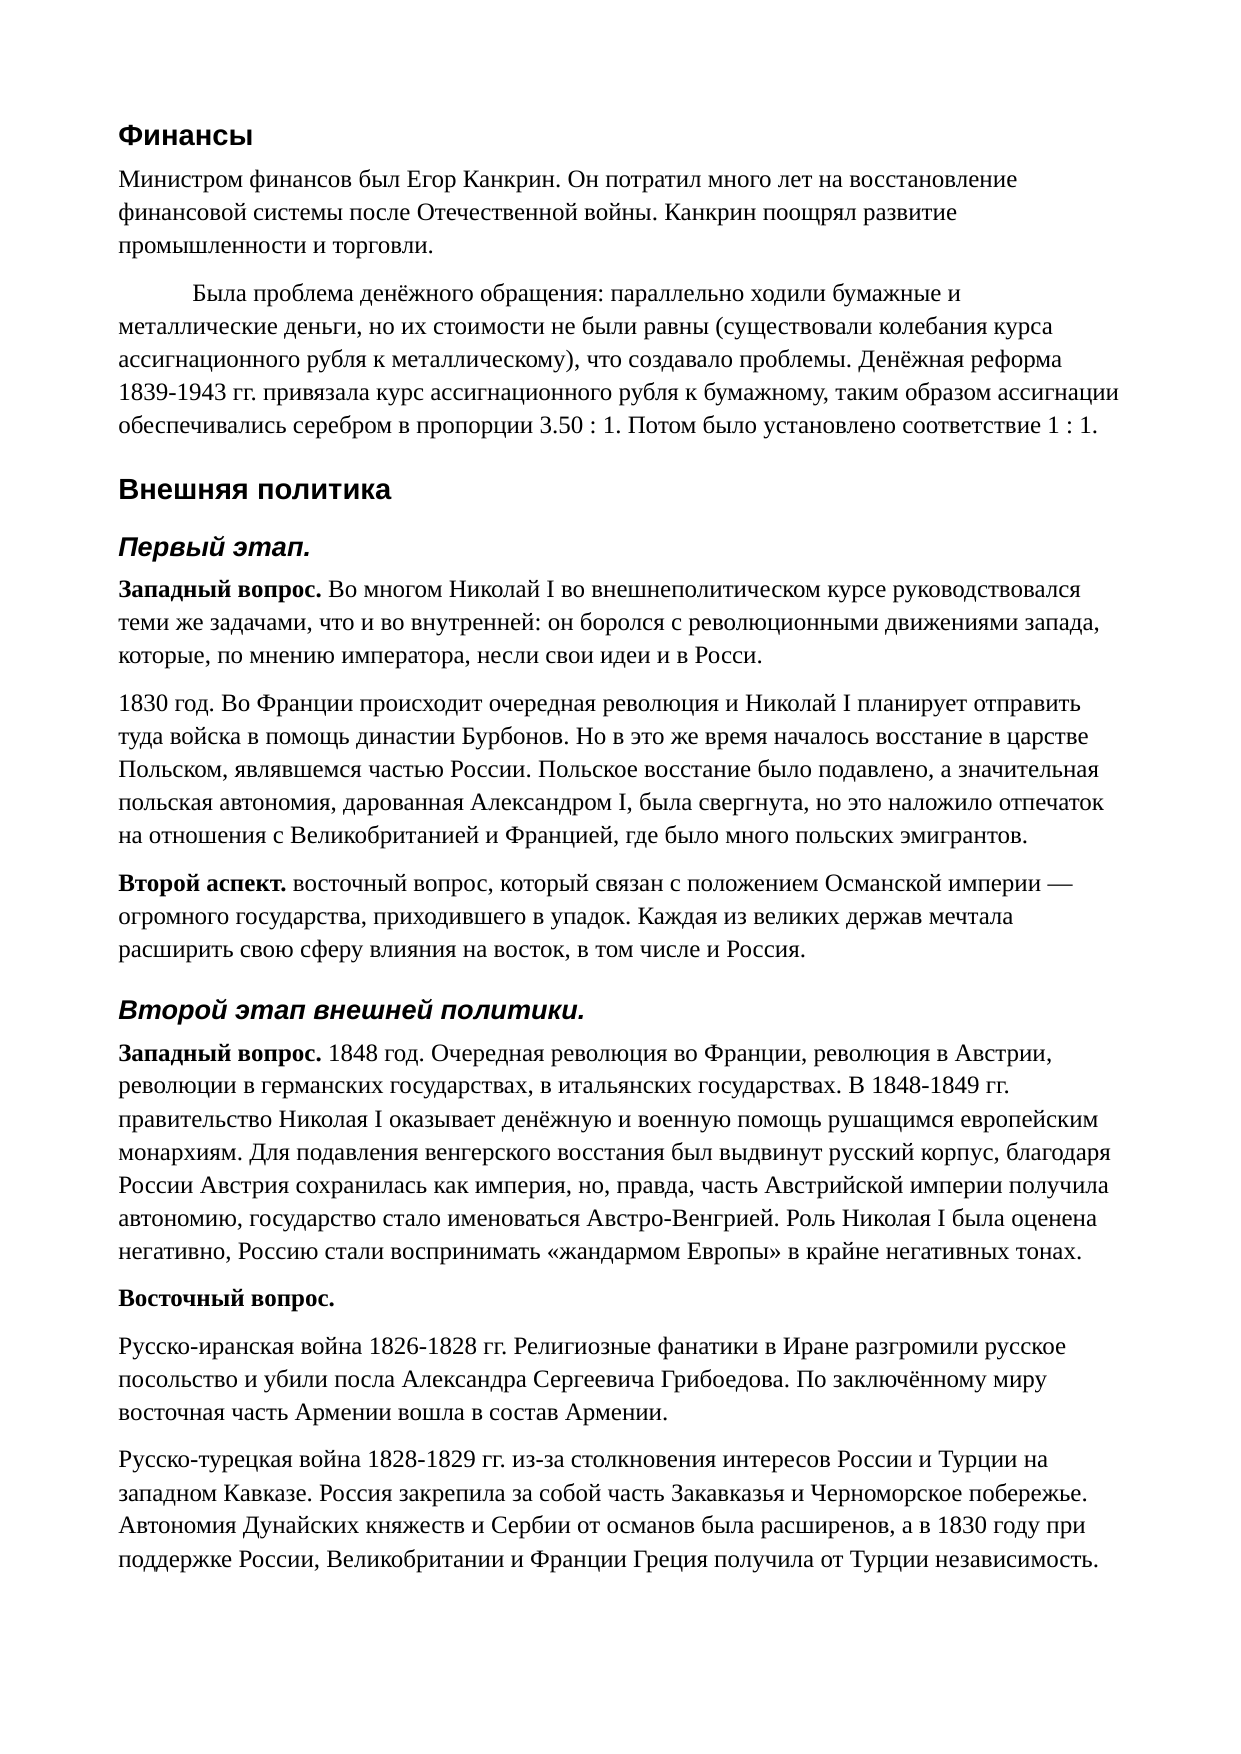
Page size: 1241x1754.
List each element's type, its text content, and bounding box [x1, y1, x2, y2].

text Русско-иранская война 1826-1828 гг. Религиозные фанатики в Иране разгромили русское посольство и убили посла Александра Сергеевича Грибоедова. По заключённому миру восточная часть Армении вошла в состав Армении. [118, 1331, 1122, 1426]
text Восточный вопрос. [118, 1283, 1122, 1312]
subtitle Внешняя политика [118, 472, 1122, 506]
text Второй аспект. восточный вопрос, который связан с положением Османской империи — огромного государства, приходившего в упадок. Каждая из великих держав мечтала расширить свою сферу влияния на восток, в том числе и Россия. [118, 868, 1122, 962]
subtitle Второй этап внешней политики. [118, 994, 1122, 1025]
subtitle Первый этап. [118, 531, 1122, 562]
text Русско-турецкая война 1828-1829 гг. из-за столкновения интересов России и Турции на западном Кавказе. Россия закрепила за собой часть Закавказья и Черноморское побережье. Автономия Дунайских княжеств и Сербии от османов была расширенов, а в 1830 году при поддержке России, Великобритании и Франции Греция получила от Турции независимость. [118, 1444, 1122, 1572]
text Была проблема денёжного обращения: параллельно ходили бумажные и металлические деньги, но их стоимости не были равны (существовали колебания курса ассигнационного рубля к металлическому), что создавало проблемы. Денёжная реформа 1839-1943 гг. привязала курс ассигнационного рубля к бумажному, таким образом ассигнации обеспечивались серебром в пропорции 3.50 : 1. Потом было установлено соответствие 1 : 1. [118, 278, 1122, 439]
text 1830 год. Во Франции происходит очередная революция и Николай I планирует отправить туда войска в помощь династии Бурбонов. Но в это же время началось восстание в царстве Польском, являвшемся частью России. Польское восстание было подавлено, а значительная польская автономия, дарованная Александром I, была свергнута, но это наложило отпечаток на отношения с Великобританией и Францией, где было много польских эмигрантов. [118, 688, 1122, 849]
text Западный вопрос. Во многом Николай I во внешнеполитическом курсе руководствовался теми же задачами, что и во внутренней: он боролся с революционными движениями запада, которые, по мнению императора, несли свои идеи и в Росси. [118, 574, 1122, 669]
text Министром финансов был Егор Канкрин. Он потратил много лет на восстановление финансовой системы после Отечественной войны. Канкрин поощрял развитие промышленности и торговли. [118, 164, 1122, 259]
text Западный вопрос. 1848 год. Очередная революция во Франции, революция в Австрии, революции в германских государствах, в итальянских государствах. В 1848-1849 гг. правительство Николая I оказывает денёжную и военную помощь рушащимся европейским монархиям. Для подавления венгерского восстания был выдвинут русский корпус, благодаря России Австрия сохранилась как империя, но, правда, часть Австрийской империи получила автономию, государство стало именоваться Австро-Венгрией. Роль Николая I была оценена негативно, Россию стали воспринимать «жандармом Европы» в крайне негативных тонах. [118, 1038, 1122, 1264]
subtitle Финансы [118, 118, 1122, 152]
